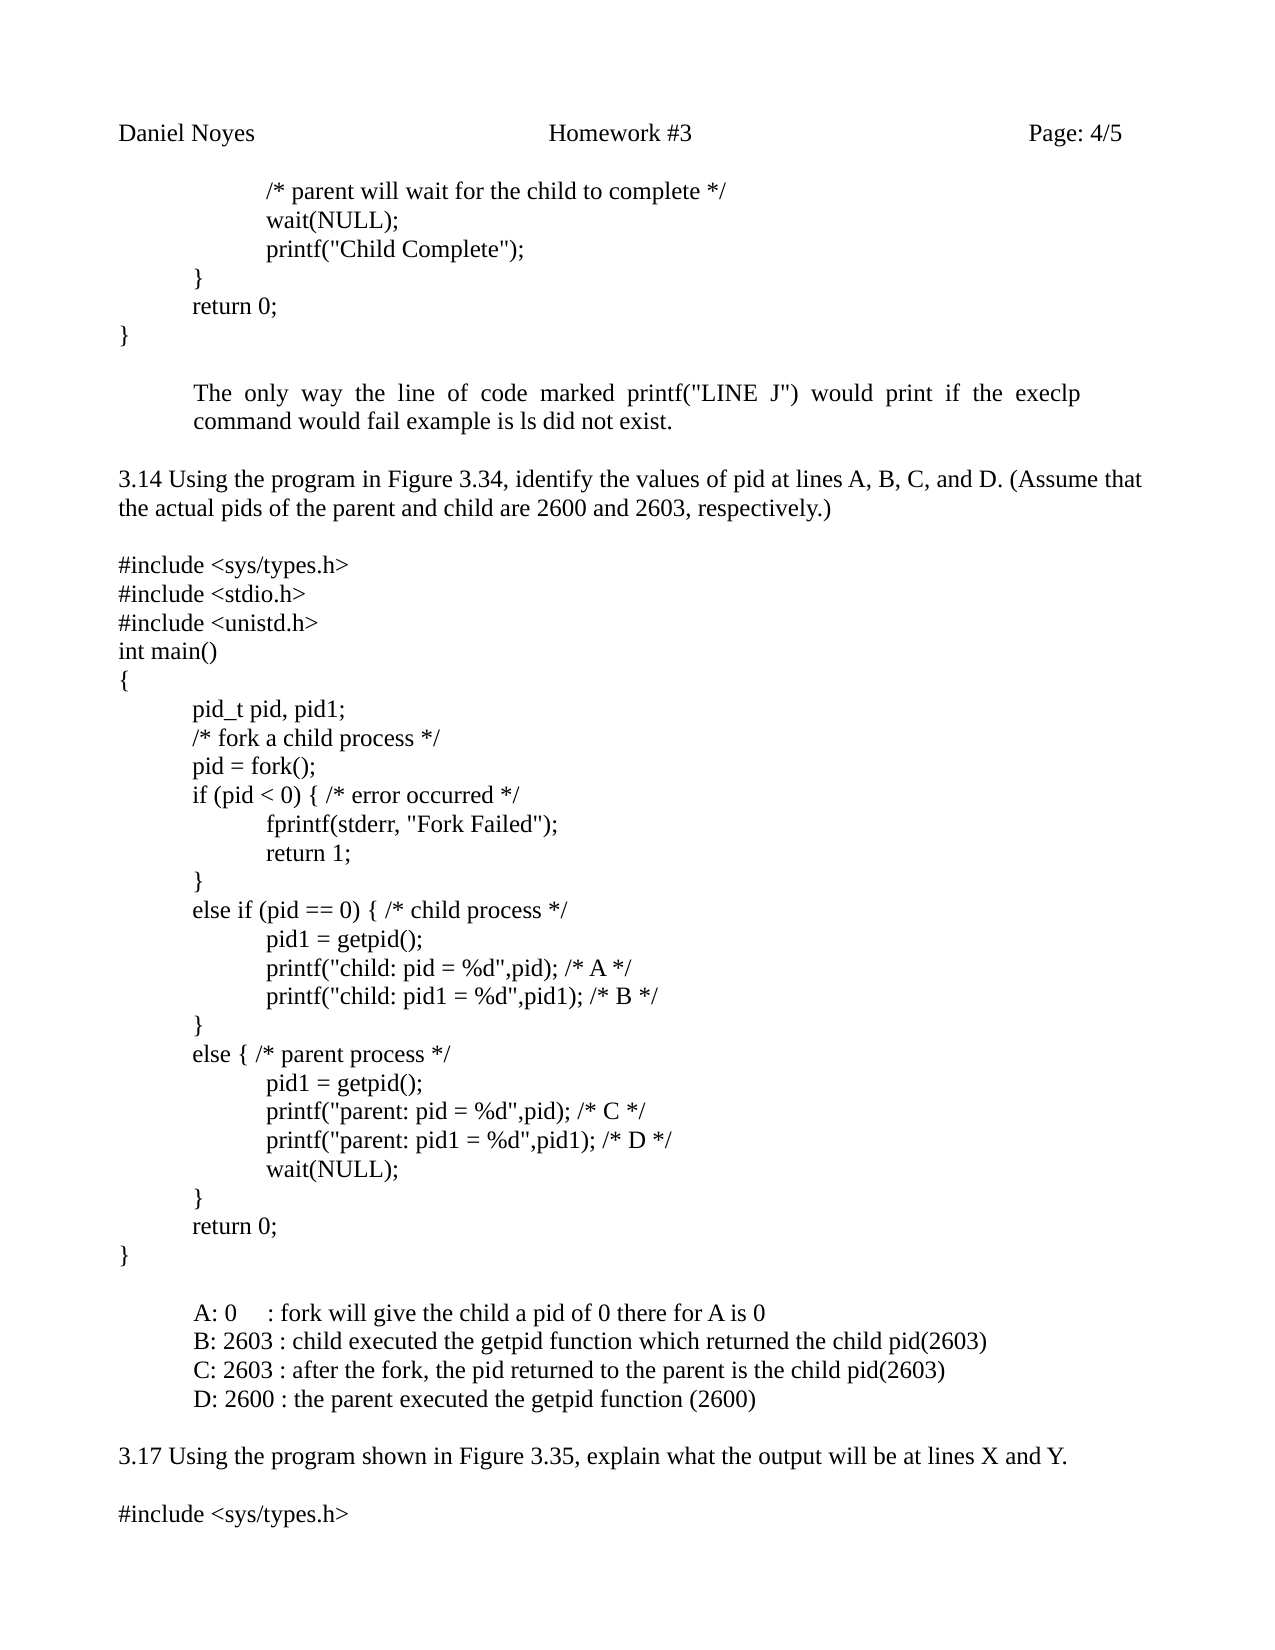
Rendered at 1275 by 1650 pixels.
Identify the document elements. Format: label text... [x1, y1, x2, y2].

text wait(NULL); [118, 205, 1157, 234]
text pid1 = getpid(); [118, 924, 1157, 953]
text /* parent will wait for the child to complete */ [118, 176, 1157, 205]
text } [118, 320, 1157, 349]
text else if (pid == 0) { /* child process */ [118, 895, 1157, 924]
text C: 2603 : after the fork, the pid returned to the parent is the child pid(2603) [193, 1355, 1082, 1384]
text A: 0 : fork will give the child a pid of 0 there for A is 0 [193, 1298, 1082, 1326]
text return 1; [118, 838, 1157, 866]
text pid = fork(); [118, 751, 1157, 780]
text B: 2603 : child executed the getpid function which returned the child pid(2603) [193, 1326, 1082, 1355]
text printf("Child Complete"); [118, 234, 1157, 263]
text The only way the line of code marked printf("LINE J") would print if the execlp command would fail example is ls did not exist. [193, 378, 1082, 435]
text #include <sys/types.h> [118, 1499, 1157, 1528]
text pid_t pid, pid1; [118, 694, 1157, 723]
text 3.17 Using the program shown in Figure 3.35, explain what the output will be at lines X and Y. [118, 1441, 1157, 1470]
text } [118, 1240, 1157, 1269]
text if (pid < 0) { /* error occurred */ [118, 780, 1157, 809]
text else { /* parent process */ [118, 1039, 1157, 1068]
text } [118, 263, 1157, 291]
text printf("child: pid1 = %d",pid1); /* B */ [118, 981, 1157, 1010]
text wait(NULL); [118, 1154, 1157, 1183]
text int main() [118, 636, 1157, 665]
text /* fork a child process */ [118, 723, 1157, 751]
text #include <sys/types.h> [118, 550, 1157, 579]
text return 0; [118, 1211, 1157, 1240]
text } [118, 866, 1157, 895]
text { [118, 665, 1157, 694]
text printf("parent: pid1 = %d",pid1); /* D */ [118, 1125, 1157, 1154]
text pid1 = getpid(); [118, 1068, 1157, 1096]
text return 0; [118, 291, 1157, 320]
text printf("child: pid = %d",pid); /* A */ [118, 953, 1157, 981]
text } [118, 1010, 1157, 1039]
text D: 2600 : the parent executed the getpid function (2600) [193, 1384, 1082, 1413]
text } [118, 1183, 1157, 1211]
text 3.14 Using the program in Figure 3.34, identify the values of pid at lines A, B, C, and D. (Assume that the actual pids of the parent and child are 2600 and 2603, respectively.) [118, 464, 1157, 521]
text fprintf(stderr, "Fork Failed"); [118, 809, 1157, 838]
text #include <stdio.h> [118, 579, 1157, 608]
text printf("parent: pid = %d",pid); /* C */ [118, 1096, 1157, 1125]
text #include <unistd.h> [118, 608, 1157, 636]
